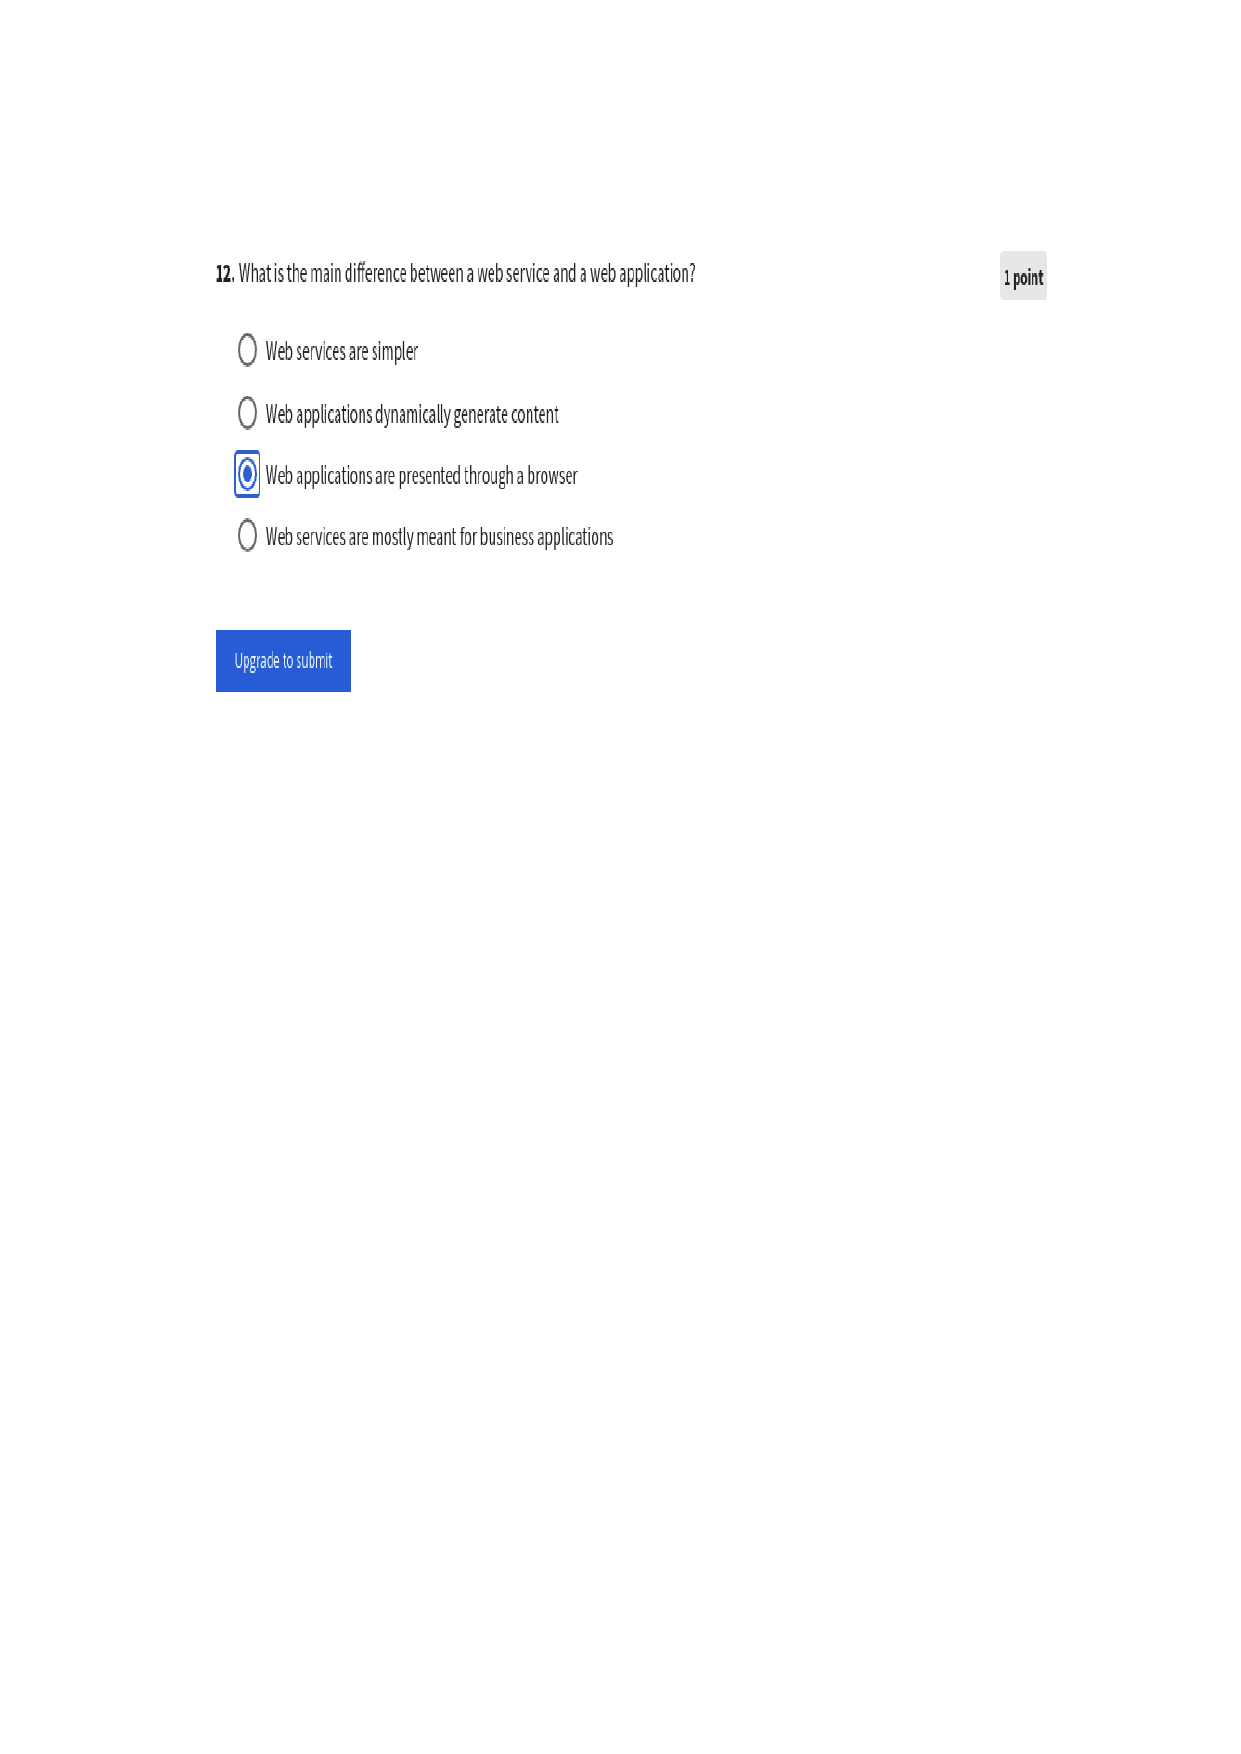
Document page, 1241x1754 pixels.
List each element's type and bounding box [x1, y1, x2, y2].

picture [118, 175, 1123, 699]
